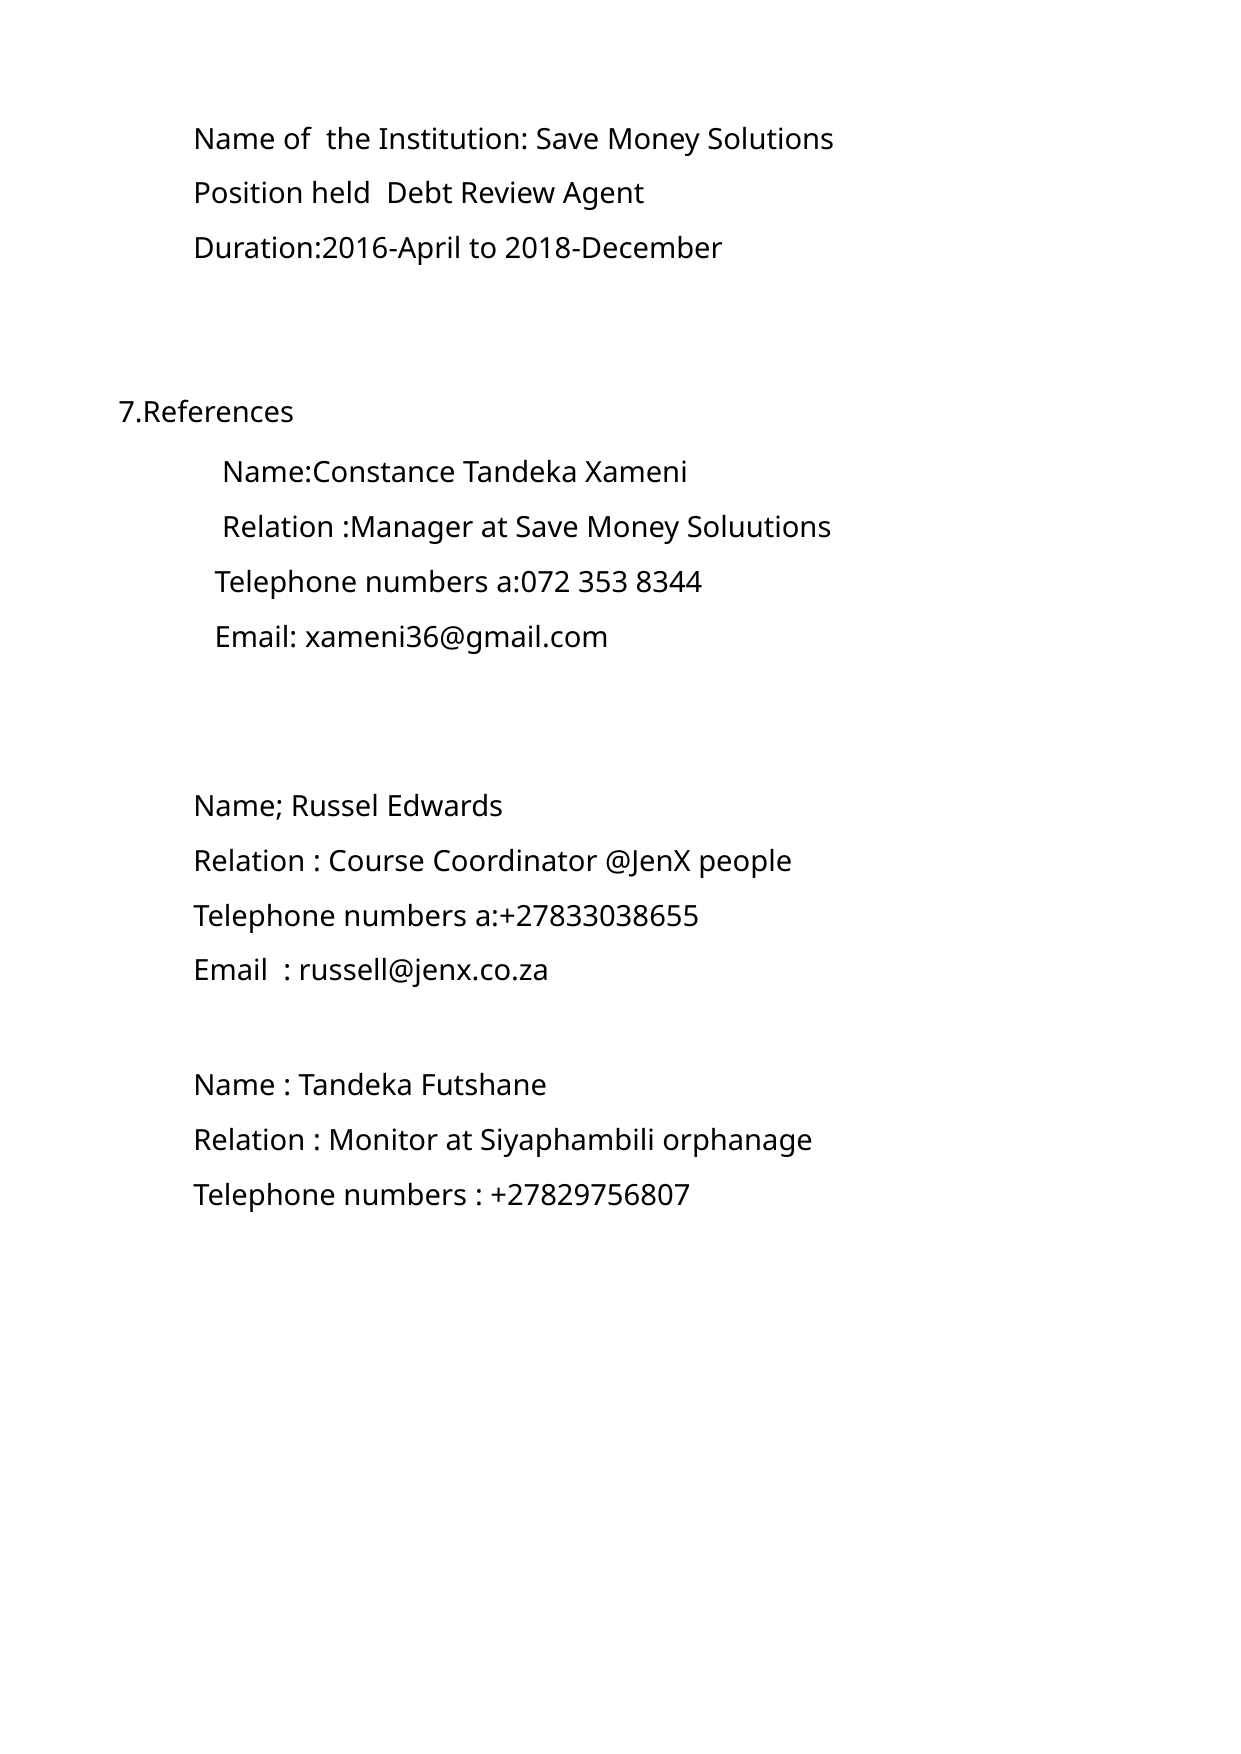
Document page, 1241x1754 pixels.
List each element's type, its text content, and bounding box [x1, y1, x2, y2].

list Email: xameni36@gmail.com [162, 616, 1122, 656]
text Telephone numbers : +27829756807 [193, 1174, 1122, 1213]
text Relation : Monitor at Siyaphambili orphanage [193, 1119, 1122, 1159]
text 7.References [118, 392, 1122, 431]
text Name; Russel Edwards [193, 785, 1122, 825]
list Relation :Manager at Save Money Soluutions [162, 506, 1122, 546]
text Position held Debt Review Agent [193, 173, 1122, 212]
text Duration:2016-April to 2018-December [193, 227, 1122, 267]
text Telephone numbers a:+27833038655 [193, 895, 1122, 934]
text Email : russell@jenx.co.za [193, 949, 1122, 989]
text Name of the Institution: Save Money Solutions [193, 118, 1122, 158]
text Name : Tandeka Futshane [193, 1064, 1122, 1104]
list Telephone numbers a:072 353 8344 [162, 561, 1122, 601]
list Name:Constance Tandeka Xameni [162, 452, 1122, 491]
text Relation : Course Coordinator @JenX people [193, 840, 1122, 880]
